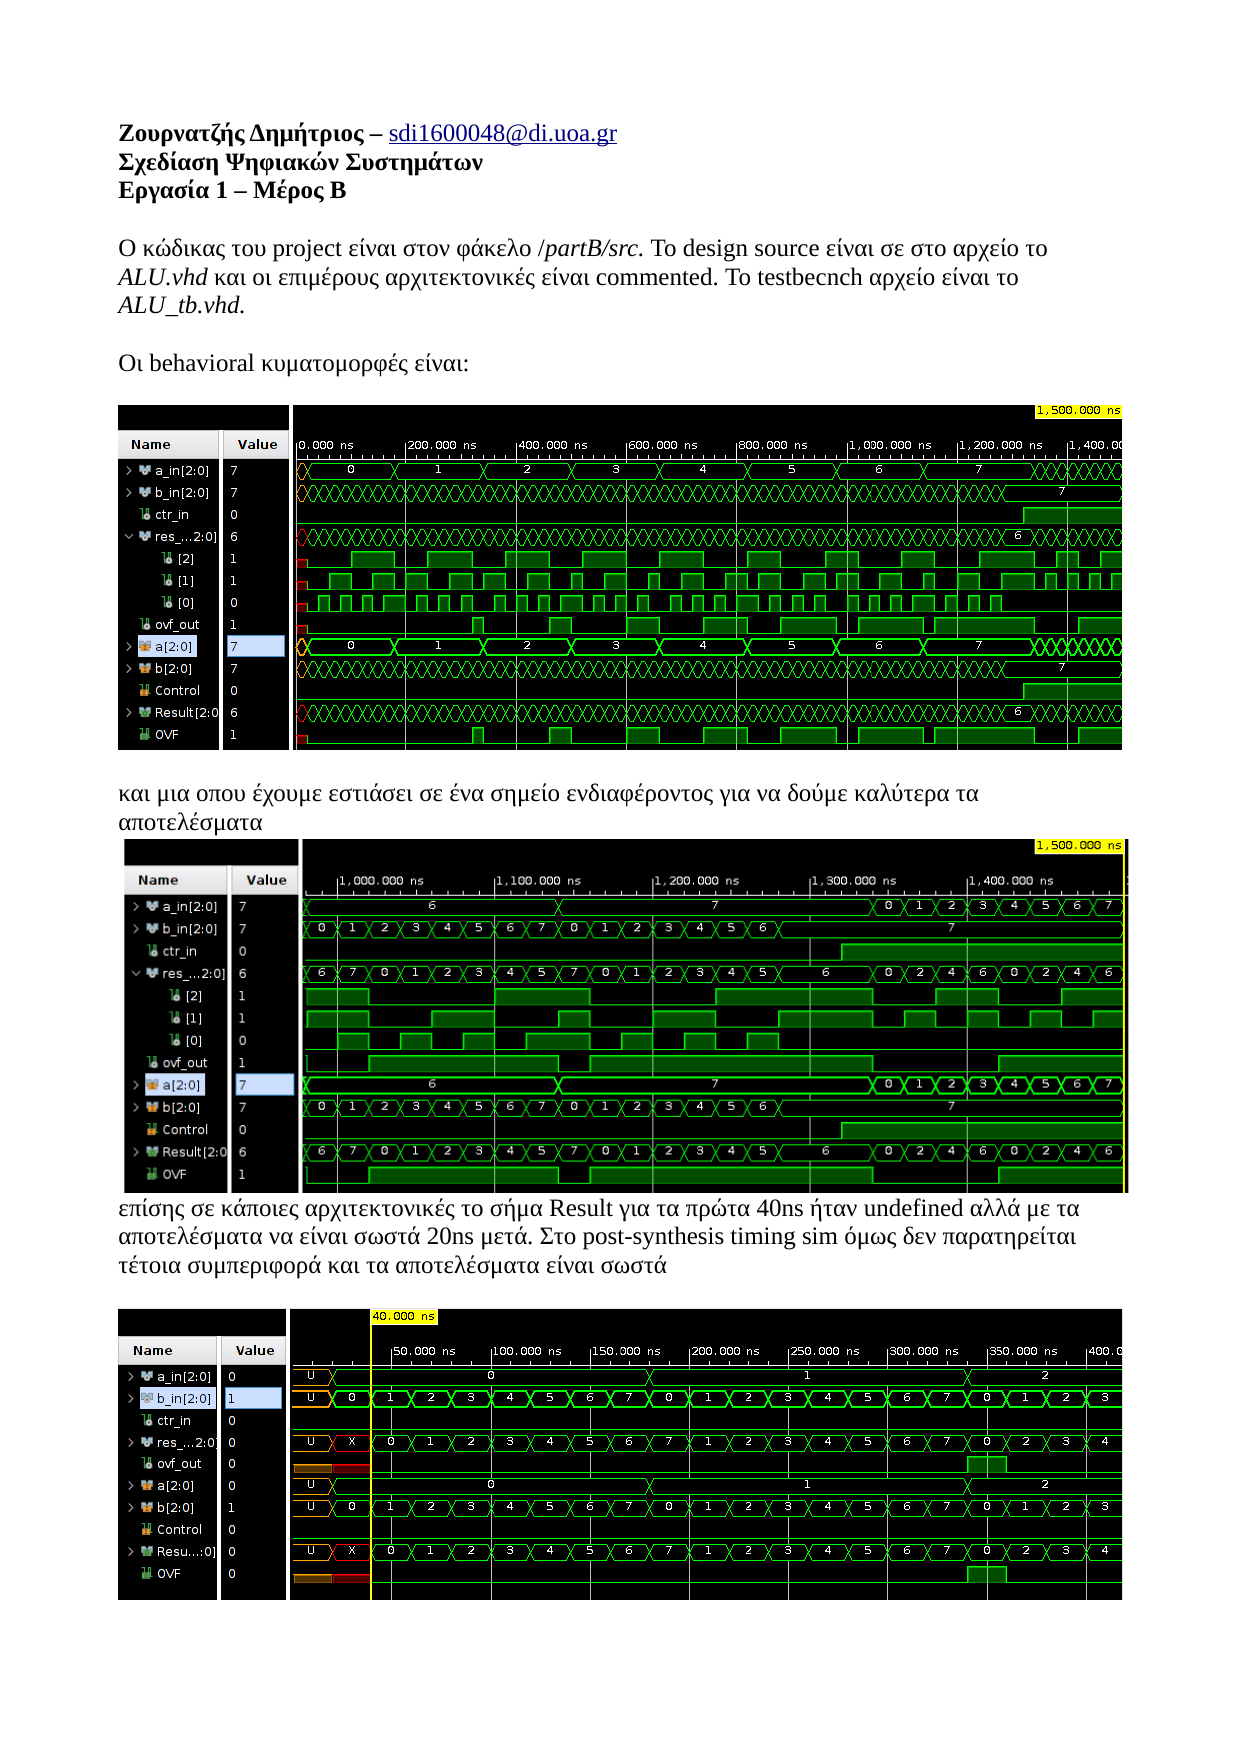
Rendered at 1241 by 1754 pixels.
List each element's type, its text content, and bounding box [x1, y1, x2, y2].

picture [118, 1308, 1123, 1600]
text Ζουρνατζής Δημήτριος – sdi1600048@di.uoa.gr [118, 118, 1122, 147]
picture [118, 405, 1123, 750]
text επίσης σε κάποιες αρχιτεκτονικές το σήμα Result για τα πρώτα 40ns ήταν undefined αλλά με τα αποτελέσματα να είναι σωστά 20ns μετά. Στο post-synthesis timing sim όμως δεν παρατηρείται τέτοια συμπεριφορά και τα αποτελέσματα είναι σωστά [118, 836, 1122, 1308]
text Εργασία 1 – Μέρος Β [118, 176, 1122, 204]
text Ο κώδικας του project είναι στον φάκελο /partB/src. To design source είναι σε στο αρχείο το ALU.vhd και οι επιμέρους αρχιτεκτονικές είναι commented. Το testbecnch αρχείο είναι το ALU_tb.vhd. [118, 233, 1122, 319]
text και μια οπου έχουμε εστιάσει σε ένα σημείο ενδιαφέροντος για να δούμε καλύτερα τα αποτελέσματα [118, 750, 1122, 836]
text Σχεδίαση Ψηφιακών Συστημάτων [118, 147, 1122, 176]
picture [124, 839, 1129, 1193]
text [118, 1600, 1122, 1628]
text Οι behavioral κυματομορφές είναι: [118, 348, 1122, 377]
